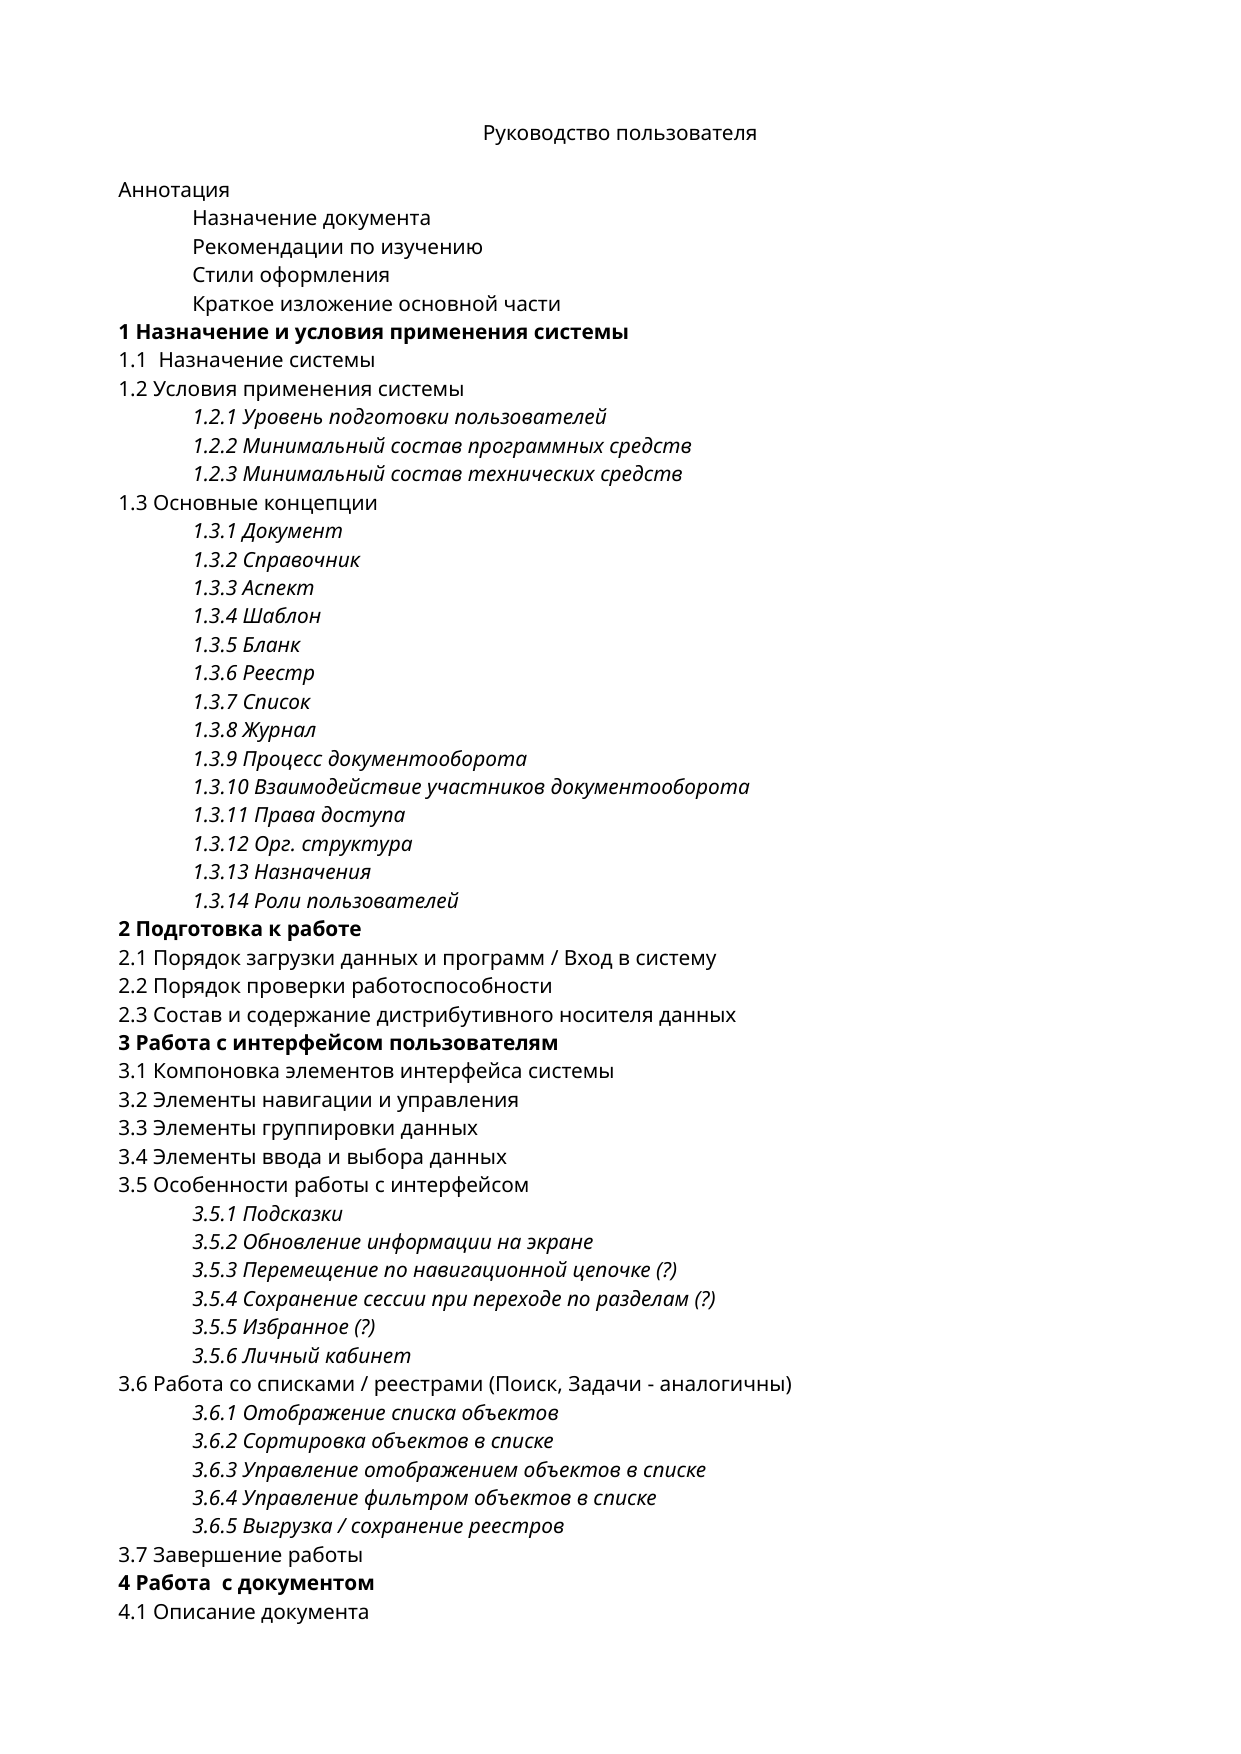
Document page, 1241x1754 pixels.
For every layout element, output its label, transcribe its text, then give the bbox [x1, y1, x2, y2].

text 3.6.1 Отображение списка объектов [118, 1398, 1122, 1426]
text Аннотация [118, 175, 1122, 203]
text 1.3.6 Реестр [118, 658, 1122, 687]
text 1.3.9 Процесс документооборота [118, 744, 1122, 772]
text 1.3.4 Шаблон [118, 602, 1122, 630]
text 1.3.5 Бланк [118, 630, 1122, 658]
text 3.5 Особенности работы с интерфейсом [118, 1170, 1122, 1199]
text 1.3.12 Орг. структура [118, 829, 1122, 857]
text 3.5.5 Избранное (?) [118, 1312, 1122, 1341]
text 1.2.1 Уровень подготовки пользователей [118, 402, 1122, 431]
text 3.6.5 Выгрузка / сохранение реестров [118, 1512, 1122, 1540]
text 3.6.2 Сортировка объектов в списке [118, 1426, 1122, 1455]
text 3.2 Элементы навигации и управления [118, 1085, 1122, 1113]
text 1.3 Основные концепции [118, 488, 1122, 516]
text 3.5.1 Подсказки [118, 1199, 1122, 1227]
text Стили оформления [118, 260, 1122, 289]
text 3.3 Элементы группировки данных [118, 1113, 1122, 1142]
text 3.6.4 Управление фильтром объектов в списке [118, 1483, 1122, 1512]
text 4 Работа с документом [118, 1568, 1122, 1597]
text 1.3.2 Справочник [118, 545, 1122, 573]
text 1.3.13 Назначения [118, 857, 1122, 886]
text 3.5.6 Личный кабинет [118, 1341, 1122, 1369]
text 2.1 Порядок загрузки данных и программ / Вход в систему [118, 943, 1122, 971]
text Краткое изложение основной части [118, 289, 1122, 317]
text 2.2 Порядок проверки работоспособности [118, 971, 1122, 1000]
text Руководство пользователя [118, 118, 1122, 147]
text 1.1 Назначение системы [118, 346, 1122, 374]
text 3.1 Компоновка элементов интерфейса системы [118, 1057, 1122, 1085]
text 3.5.4 Сохранение сессии при переходе по разделам (?) [118, 1284, 1122, 1312]
text 3.6.3 Управление отображением объектов в списке [118, 1455, 1122, 1483]
text Назначение документа [118, 203, 1122, 232]
text 2.3 Состав и содержание дистрибутивного носителя данных [118, 1000, 1122, 1028]
text 1.2 Условия применения системы [118, 374, 1122, 402]
text 4.1 Описание документа [118, 1597, 1122, 1625]
text 2 Подготовка к работе [118, 914, 1122, 943]
text 1.3.1 Документ [118, 516, 1122, 545]
text 1.3.7 Список [118, 687, 1122, 715]
text 1.3.3 Аспект [118, 573, 1122, 602]
text 1.3.11 Права доступа [118, 801, 1122, 829]
text 3 Работа с интерфейсом пользователям [118, 1028, 1122, 1057]
text 3.5.2 Обновление информации на экране [118, 1227, 1122, 1256]
text 3.5.3 Перемещение по навигационной цепочке (?) [118, 1256, 1122, 1284]
text 1.3.10 Взаимодействие участников документооборота [118, 772, 1122, 801]
text 1.3.8 Журнал [118, 715, 1122, 744]
text 1.2.2 Минимальный состав программных средств [118, 431, 1122, 459]
text 3.6 Работа со списками / реестрами (Поиск, Задачи - аналогичны) [118, 1369, 1122, 1398]
text 3.7 Завершение работы [118, 1540, 1122, 1568]
text 1 Назначение и условия применения системы [118, 317, 1122, 346]
text Рекомендации по изучению [118, 232, 1122, 260]
text 3.4 Элементы ввода и выбора данных [118, 1142, 1122, 1170]
text 1.2.3 Минимальный состав технических средств [118, 459, 1122, 488]
text 1.3.14 Роли пользователей [118, 886, 1122, 914]
